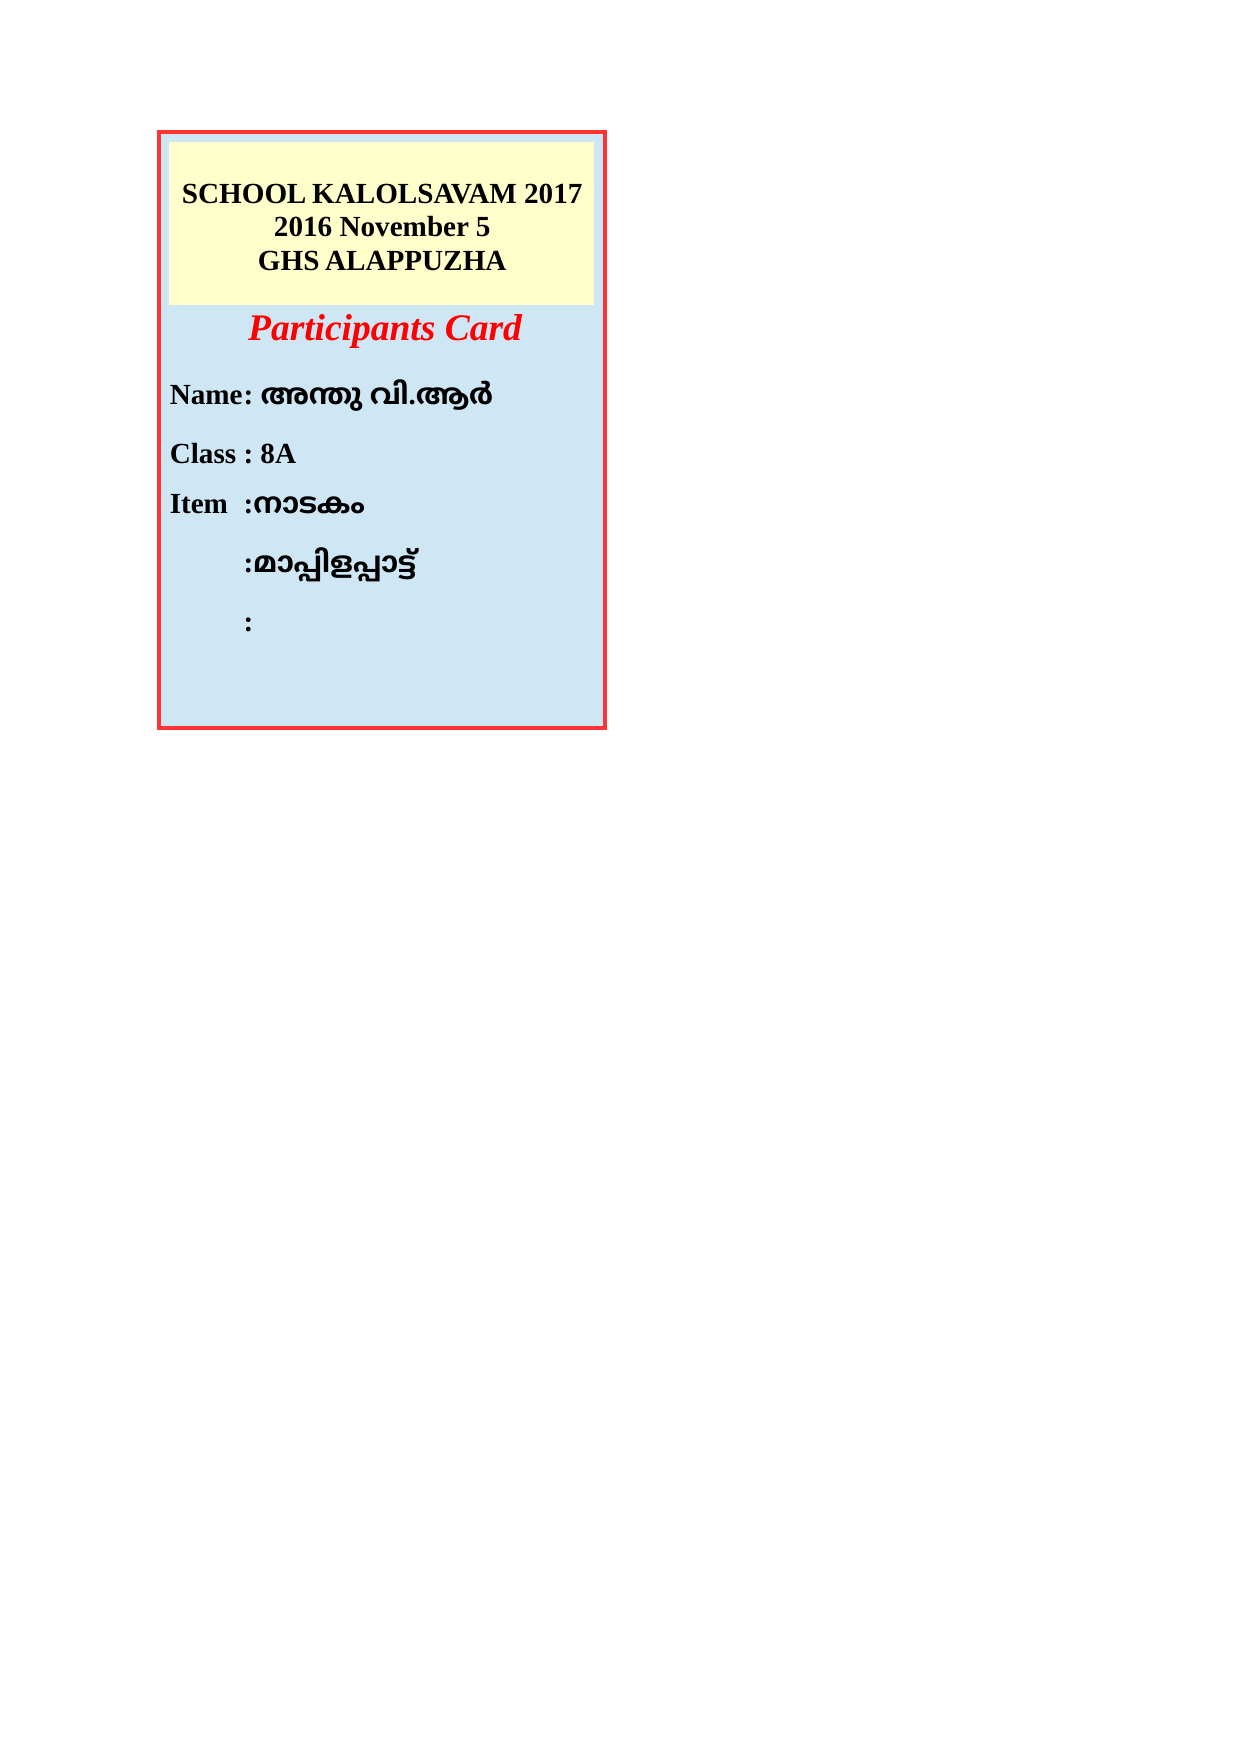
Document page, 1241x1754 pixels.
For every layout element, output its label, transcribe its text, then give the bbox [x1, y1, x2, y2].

text Item :നാടകം [169, 486, 594, 526]
text : [169, 604, 594, 637]
text ­ [118, 118, 1122, 147]
text Name : അന്തു വി.ആര്‍ [169, 377, 594, 416]
text 2016 November 5 [169, 209, 594, 243]
text Participants Card [169, 305, 594, 348]
text Class : 8A [169, 436, 594, 469]
text SCHOOL KALOLSAVAM 2017 [169, 176, 594, 209]
text GHS ALAPPUZHA [169, 243, 594, 277]
text :മാപ്പിളപ്പാട്ട് [169, 545, 594, 584]
